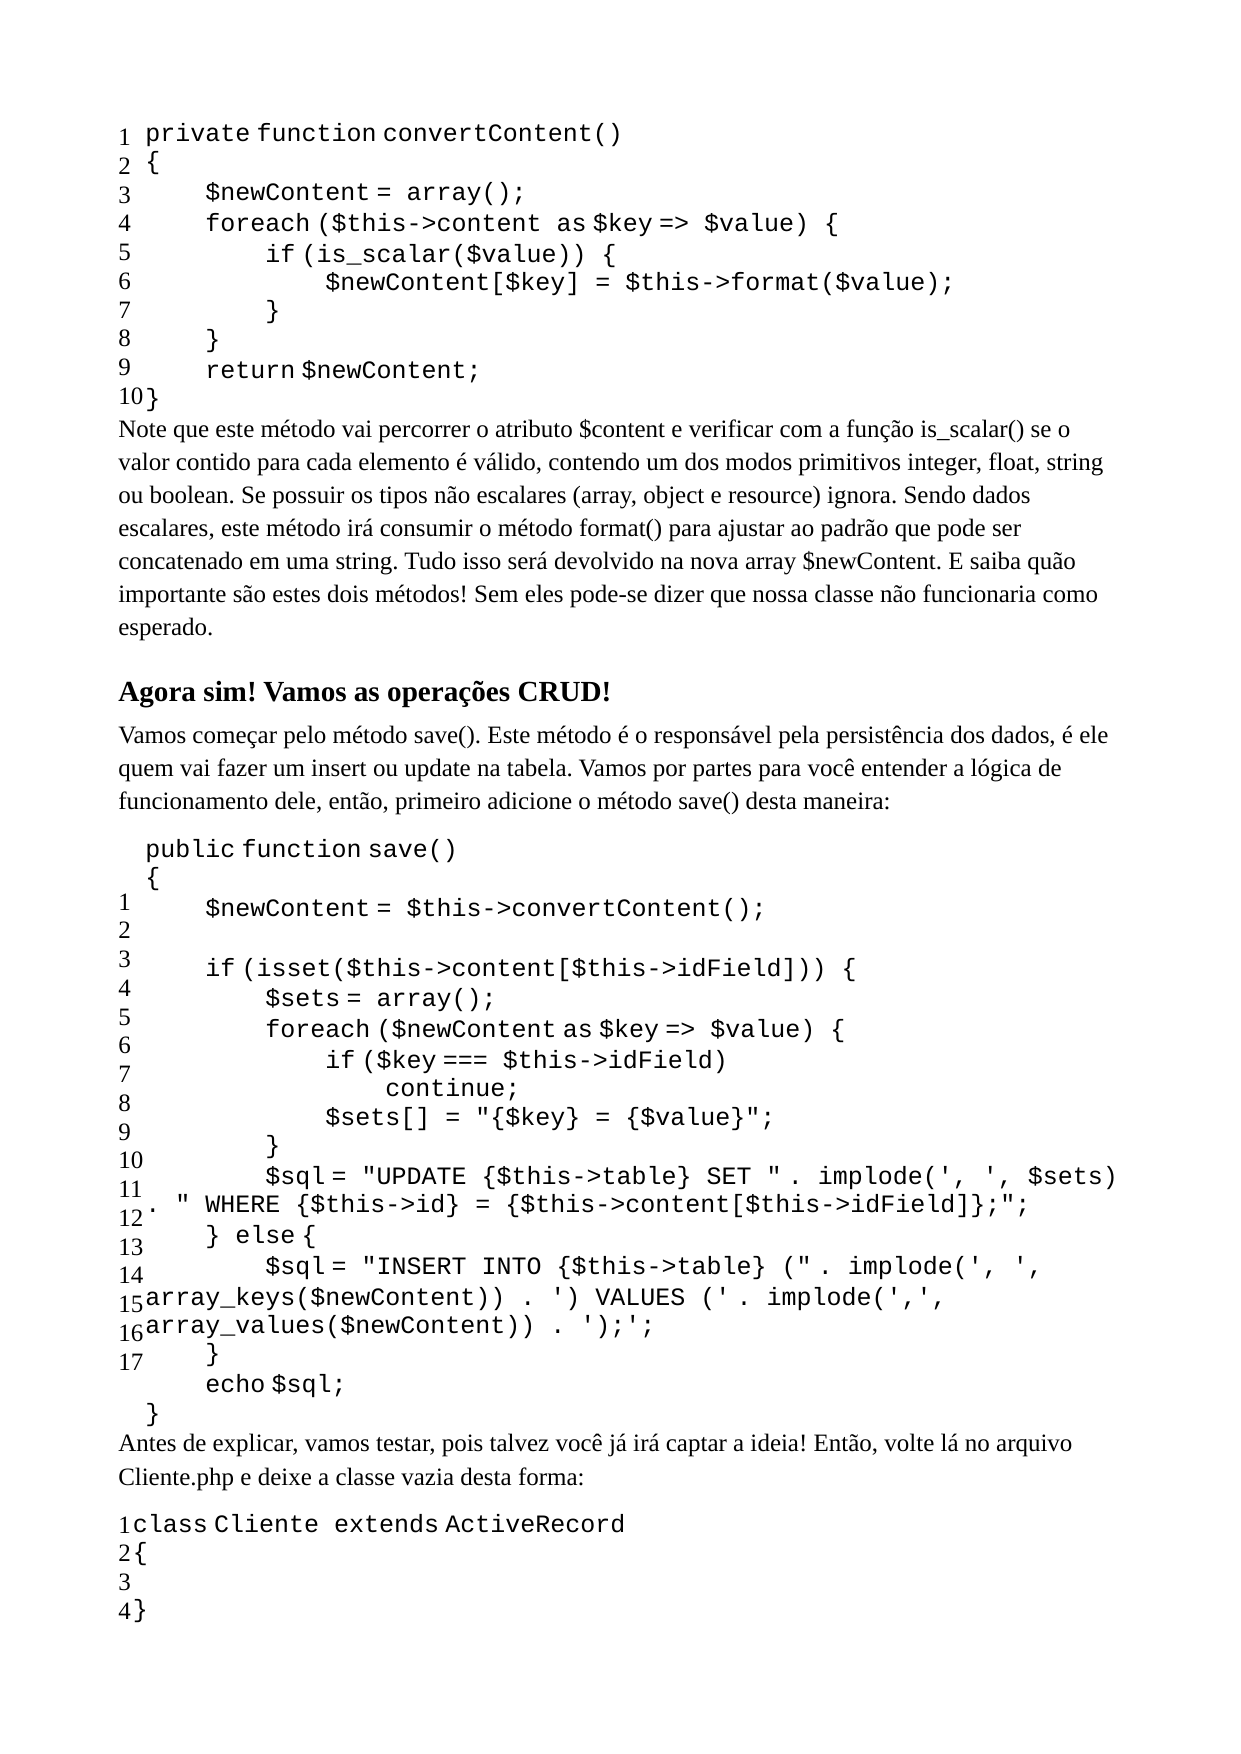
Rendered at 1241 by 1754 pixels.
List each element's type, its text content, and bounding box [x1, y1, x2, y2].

table_header private function convertContent() { $newContent = array(); foreach ($this->content as $key => $value) { if (is_scalar($value)) { $newContent[$key] = $this->format($value); } } return $newContent; } [145, 118, 971, 414]
table_header 1 2 3 4 5 6 7 8 9 10 [118, 118, 145, 414]
table_header class Cliente extends ActiveRecord { } [133, 1509, 630, 1625]
text Antes de explicar, vamos testar, pois talvez você já irá captar a ideia! Então, volte lá no arquivo Cliente.php e deixe a classe vazia desta forma: [118, 1428, 1122, 1490]
text Vamos começar pelo método save(). Este método é o responsável pela persistência dos dados, é ele quem vai fazer um insert ou update na tabela. Vamos por partes para você entender a lógica de funcionamento dele, então, primeiro adicione o método save() desta maneira: [118, 720, 1122, 815]
table_header public function save() { $newContent = $this->convertContent(); if (isset($this->content[$this->idField])) { $sets = array(); foreach ($newContent as $key => $value) { if ($key === $this->idField) continue; $sets[] = "{$key} = {$value}"; } $sql = "UPDATE {$this->table} SET " . implode(', ', $sets) . " WHERE {$this->id} = {$this->content[$this->idField]};"; } else { $sql = "INSERT INTO {$this->table} (" . implode(', ', array_keys($newContent)) . ') VALUES (' . implode(',', array_values($newContent)) . ');'; } echo $sql; } [145, 834, 1122, 1428]
text Note que este método vai percorrer o atributo $content e verificar com a função is_scalar() se o valor contido para cada elemento é válido, contendo um dos modos primitivos integer, float, string ou boolean. Se possuir os tipos não escalares (array, object e resource) ignora. Sendo dados escalares, este método irá consumir o método format() para ajustar ao padrão que pode ser concatenado em uma string. Tudo isso será devolvido na nova array $newContent. E saiba quão importante são estes dois métodos! Sem eles pode-se dizer que nossa classe não funcionaria como esperado. [118, 414, 1122, 641]
table_header 1 2 3 4 [118, 1509, 133, 1625]
subtitle Agora sim! Vamos as operações CRUD! [118, 674, 1122, 708]
table_header 1 2 3 4 5 6 7 8 9 10 11 12 13 14 15 16 17 [118, 834, 145, 1428]
